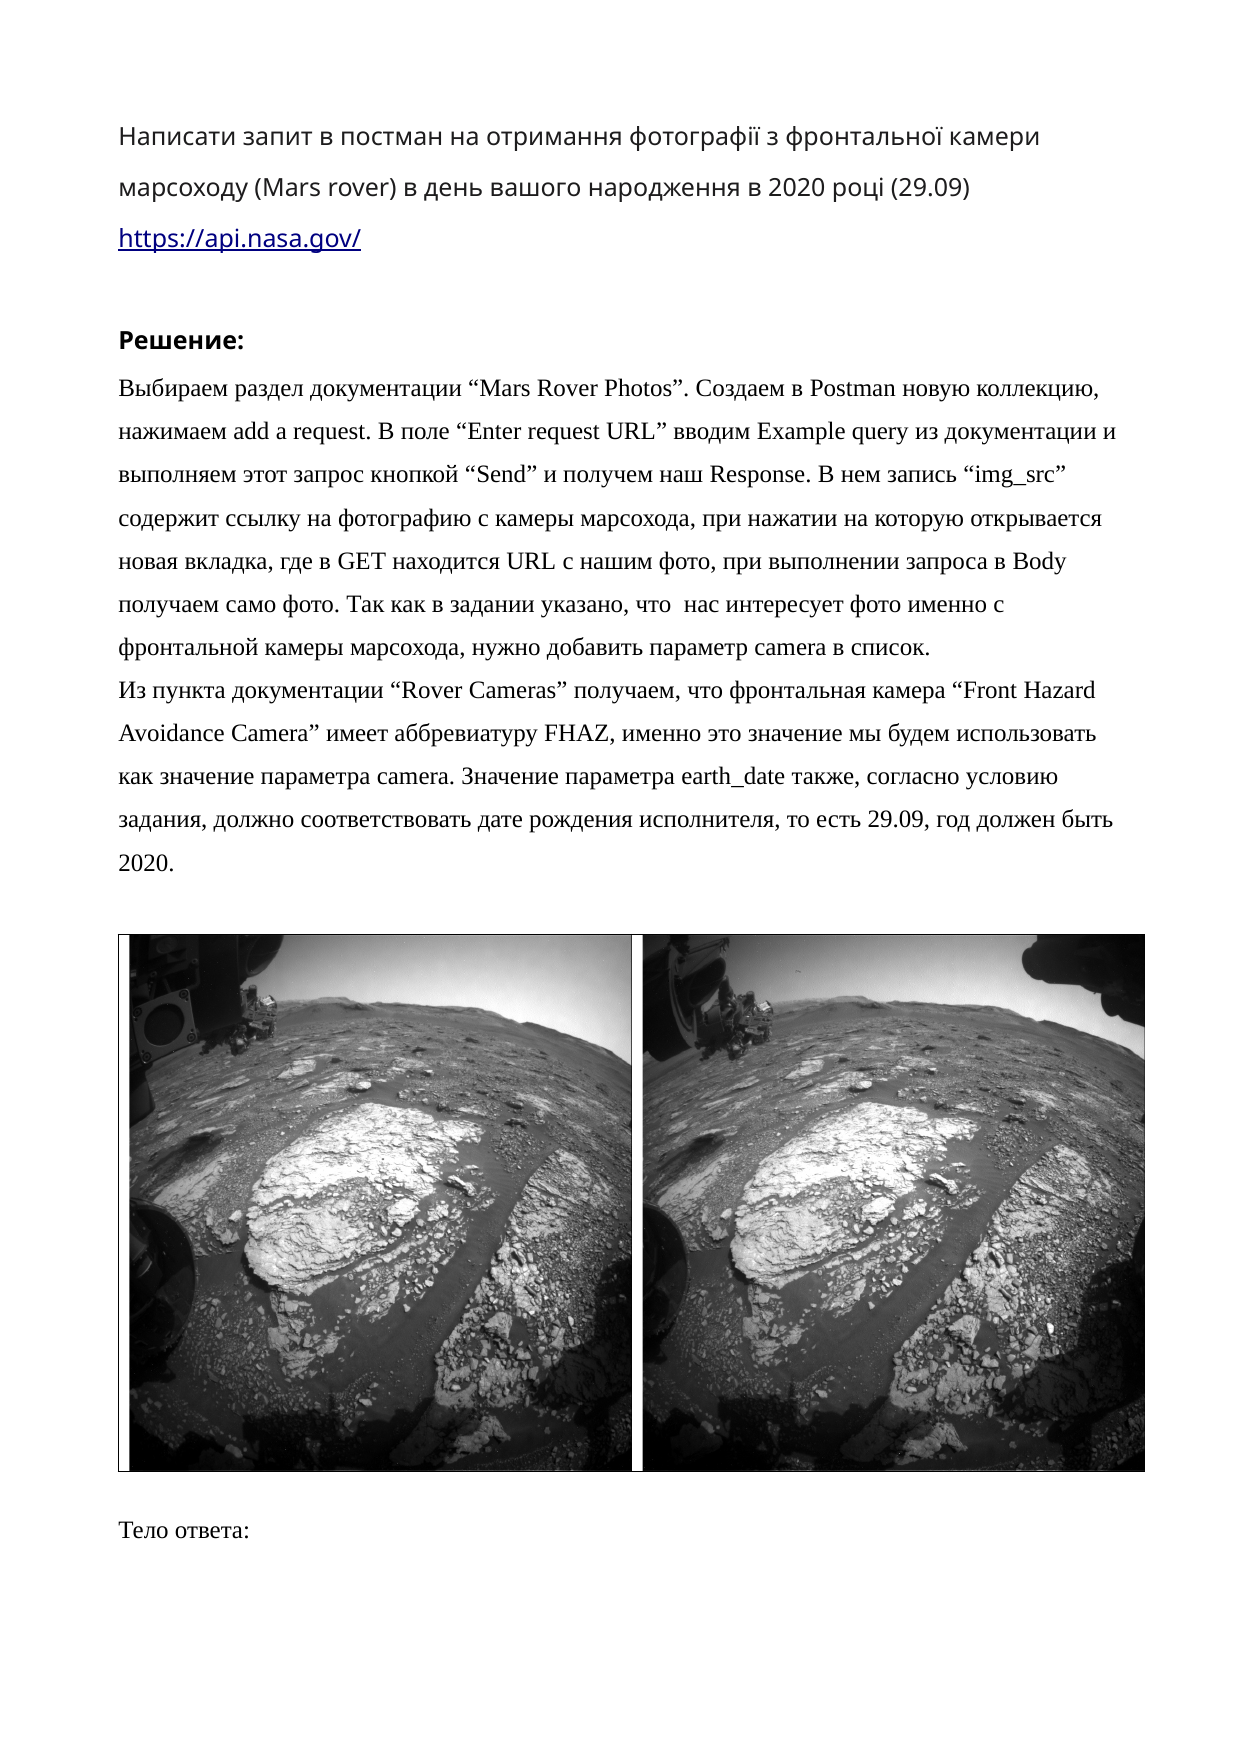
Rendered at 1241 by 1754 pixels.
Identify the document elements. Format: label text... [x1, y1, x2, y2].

text Тело ответа: [118, 1515, 1122, 1543]
table_header [632, 935, 642, 1471]
table_header [119, 935, 129, 1471]
text Выбираем раздел документации “Mars Rover Photos”. Создаем в Postman новую коллекцию, нажимаем add a request. В поле “Enter request URL” вводим Example query из документации и выполняем этот запрос кнопкой “Send” и получем наш Response. В нем запись “img_src” содержит ссылку на фотографию с камеры марсохода, при нажатии на которую открывается новая вкладка, где в GET находится URL с нашим фото, при выполнении запроса в Body получаем само фото. Так как в задании указано, что нас интересует фото именно с фронтальной камеры марсохода, нужно добавить параметр camera в список. [118, 373, 1122, 661]
picture [129, 935, 632, 1471]
text Из пункта документации “Rover Cameras” получаем, что фронтальная камера “Front Hazard Avoidance Camera” имеет аббревиатуру FHAZ, именно это значение мы будем использовать как значение параметра camera. Значение параметра earth_date также, согласно условию задания, должно соответствовать дате рождения исполнителя, то есть 29.09, год должен быть 2020. [118, 675, 1122, 876]
picture [642, 935, 1145, 1471]
text Написати запит в постман на отримання фотографії з фронтальної камери марсоходу (Mars rover) в день вашого народження в 2020 році (29.09) https://api.nasa.gov/ [118, 118, 1122, 254]
text Решение: [118, 322, 1122, 356]
